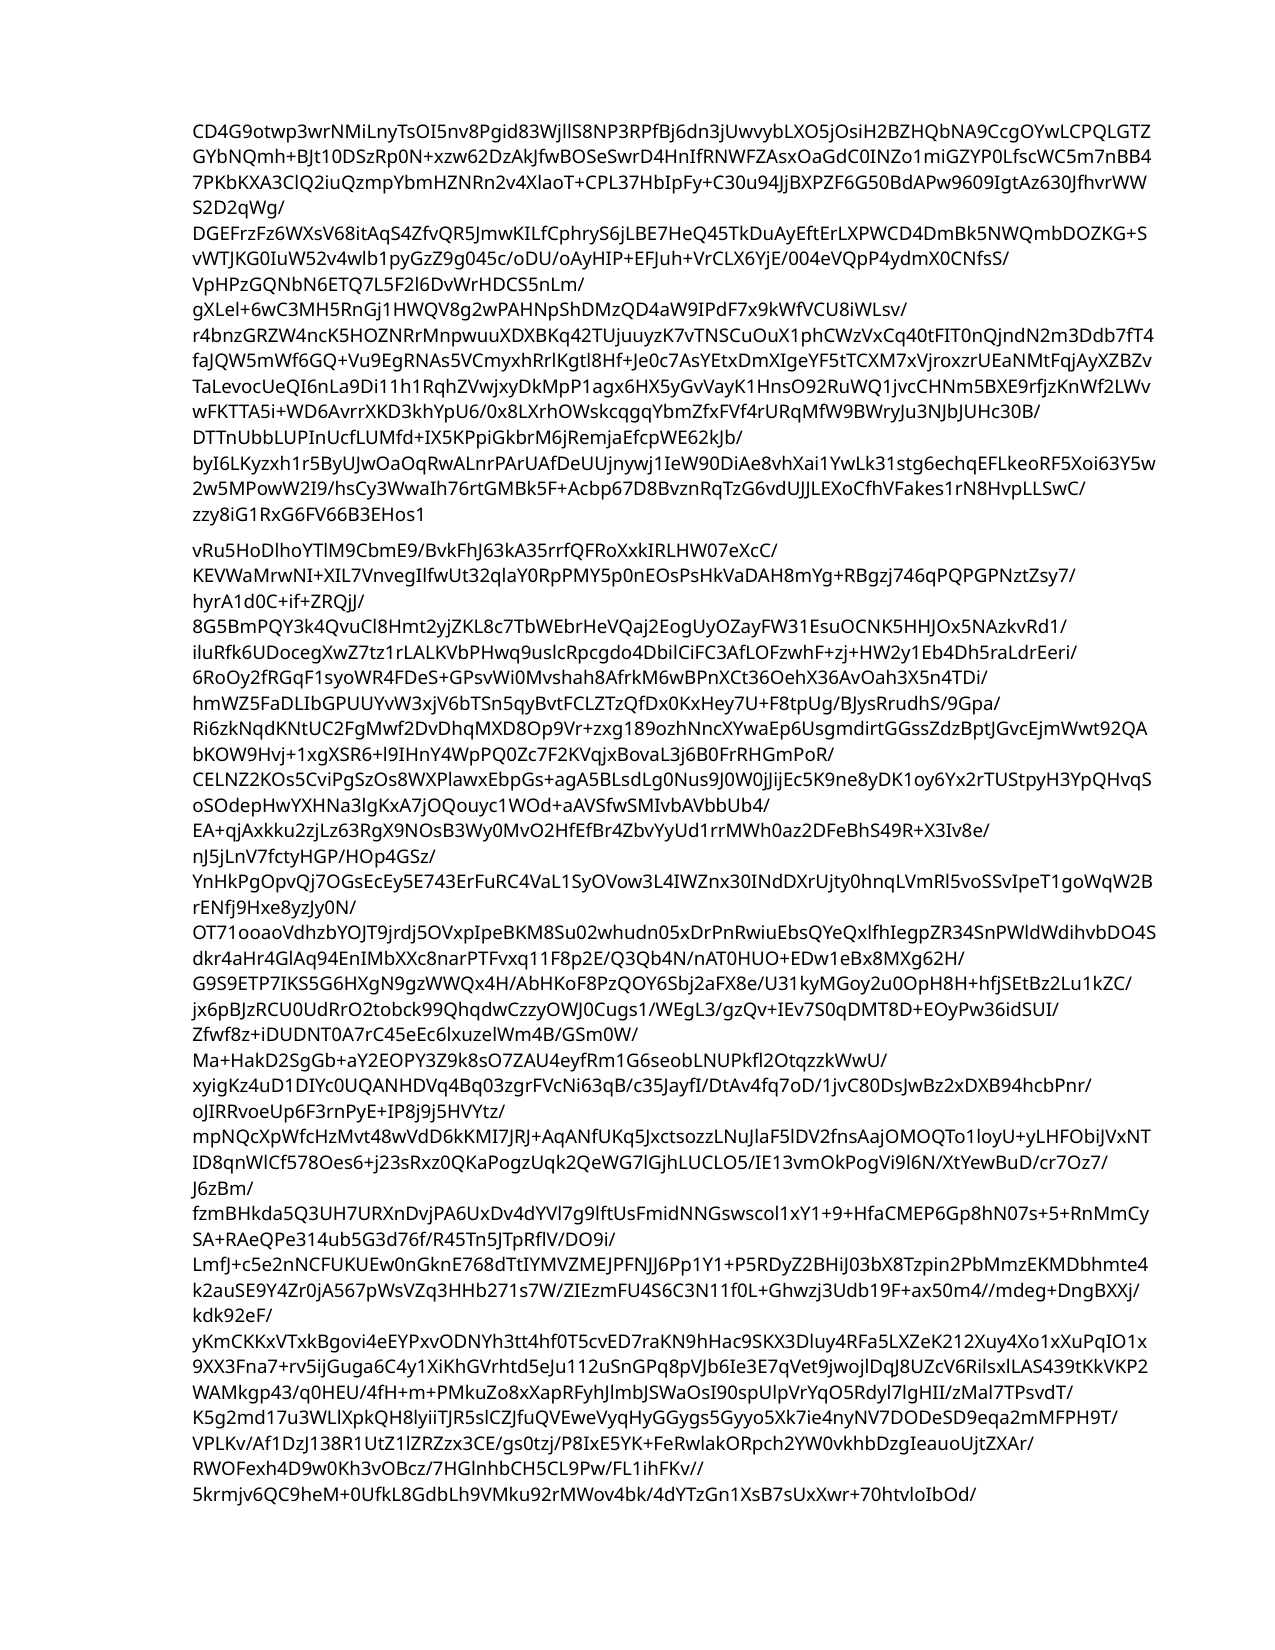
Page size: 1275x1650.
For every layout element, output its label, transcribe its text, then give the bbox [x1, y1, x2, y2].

text CD4G9otwp3wrNMiLnyTsOI5nv8Pgid83WjllS8NP3RPfBj6dn3jUwvybLXO5jOsiH2BZHQbNA9CcgOYwLCPQLGTZGYbNQmh+BJt10DSzRp0N+xzw62DzAkJfwBOSeSwrD4HnIfRNWFZAsxOaGdC0INZo1miGZYP0LfscWC5m7nBB47PKbKXA3ClQ2iuQzmpYbmHZNRn2v4XlaoT+CPL37HbIpFy+C30u94JjBXPZF6G50BdAPw9609IgtAz630JfhvrWWS2D2qWg/DGEFrzFz6WXsV68itAqS4ZfvQR5JmwKILfCphryS6jLBE7HeQ45TkDuAyEftErLXPWCD4DmBk5NWQmbDOZKG+SvWTJKG0IuW52v4wlb1pyGzZ9g045c/oDU/oAyHIP+EFJuh+VrCLX6YjE/004eVQpP4ydmX0CNfsS/VpHPzGQNbN6ETQ7L5F2l6DvWrHDCS5nLm/gXLel+6wC3MH5RnGj1HWQV8g2wPAHNpShDMzQD4aW9IPdF7x9kWfVCU8iWLsv/r4bnzGRZW4ncK5HOZNRrMnpwuuXDXBKq42TUjuuyzK7vTNSCuOuX1phCWzVxCq40tFIT0nQjndN2m3Ddb7fT4faJQW5mWf6GQ+Vu9EgRNAs5VCmyxhRrlKgtl8Hf+Je0c7AsYEtxDmXIgeYF5tTCXM7xVjroxzrUEaNMtFqjAyXZBZvTaLevocUeQI6nLa9Di11h1RqhZVwjxyDkMpP1agx6HX5yGvVayK1HnsO92RuWQ1jvcCHNm5BXE9rfjzKnWf2LWvwFKTTA5i+WD6AvrrXKD3khYpU6/0x8LXrhOWskcqgqYbmZfxFVf4rURqMfW9BWryJu3NJbJUHc30B/DTTnUbbLUPInUcfLUMfd+IX5KPpiGkbrM6jRemjaEfcpWE62kJb/byI6LKyzxh1r5ByUJwOaOqRwALnrPArUAfDeUUjnywj1IeW90DiAe8vhXai1YwLk31stg6echqEFLkeoRF5Xoi63Y5w2w5MPowW2I9/hsCy3WwaIh76rtGMBk5F+Acbp67D8BvznRqTzG6vdUJJLEXoCfhVFakes1rN8HvpLLSwC/zzy8iG1RxG6FV66B3EHos1 [192, 118, 1157, 526]
text vRu5HoDlhoYTlM9CbmE9/BvkFhJ63kA35rrfQFRoXxkIRLHW07eXcC/KEVWaMrwNI+XIL7VnvegIlfwUt32qlaY0RpPMY5p0nEOsPsHkVaDAH8mYg+RBgzj746qPQPGPNztZsy7/hyrA1d0C+if+ZRQjJ/8G5BmPQY3k4QvuCl8Hmt2yjZKL8c7TbWEbrHeVQaj2EogUyOZayFW31EsuOCNK5HHJOx5NAzkvRd1/iluRfk6UDocegXwZ7tz1rLALKVbPHwq9uslcRpcgdo4DbilCiFC3AfLOFzwhF+zj+HW2y1Eb4Dh5raLdrEeri/6RoOy2fRGqF1syoWR4FDeS+GPsvWi0Mvshah8AfrkM6wBPnXCt36OehX36AvOah3X5n4TDi/hmWZ5FaDLIbGPUUYvW3xjV6bTSn5qyBvtFCLZTzQfDx0KxHey7U+F8tpUg/BJysRrudhS/9Gpa/Ri6zkNqdKNtUC2FgMwf2DvDhqMXD8Op9Vr+zxg189ozhNncXYwaEp6UsgmdirtGGssZdzBptJGvcEjmWwt92QAbKOW9Hvj+1xgXSR6+l9IHnY4WpPQ0Zc7F2KVqjxBovaL3j6B0FrRHGmPoR/CELNZ2KOs5CviPgSzOs8WXPlawxEbpGs+agA5BLsdLg0Nus9J0W0jJijEc5K9ne8yDK1oy6Yx2rTUStpyH3YpQHvqSoSOdepHwYXHNa3lgKxA7jOQouyc1WOd+aAVSfwSMIvbAVbbUb4/EA+qjAxkku2zjLz63RgX9NOsB3Wy0MvO2HfEfBr4ZbvYyUd1rrMWh0az2DFeBhS49R+X3Iv8e/nJ5jLnV7fctyHGP/HOp4GSz/YnHkPgOpvQj7OGsEcEy5E743ErFuRC4VaL1SyOVow3L4IWZnx30INdDXrUjty0hnqLVmRl5voSSvIpeT1goWqW2BrENfj9Hxe8yzJy0N/OT71ooaoVdhzbYOJT9jrdj5OVxpIpeBKM8Su02whudn05xDrPnRwiuEbsQYeQxlfhIegpZR34SnPWldWdihvbDO4Sdkr4aHr4GlAq94EnIMbXXc8narPTFvxq11F8p2E/Q3Qb4N/nAT0HUO+EDw1eBx8MXg62H/G9S9ETP7IKS5G6HXgN9gzWWQx4H/AbHKoF8PzQOY6Sbj2aFX8e/U31kyMGoy2u0OpH8H+hfjSEtBz2Lu1kZC/jx6pBJzRCU0UdRrO2tobck99QhqdwCzzyOWJ0Cugs1/WEgL3/gzQv+IEv7S0qDMT8D+EOyPw36idSUI/Zfwf8z+iDUDNT0A7rC45eEc6lxuzelWm4B/GSm0W/Ma+HakD2SgGb+aY2EOPY3Z9k8sO7ZAU4eyfRm1G6seobLNUPkfl2OtqzzkWwU/xyigKz4uD1DIYc0UQANHDVq4Bq03zgrFVcNi63qB/c35JayfI/DtAv4fq7oD/1jvC80DsJwBz2xDXB94hcbPnr/oJIRRvoeUp6F3rnPyE+IP8j9j5HVYtz/mpNQcXpWfcHzMvt48wVdD6kKMI7JRJ+AqANfUKq5JxctsozzLNuJlaF5lDV2fnsAajOMOQTo1loyU+yLHFObiJVxNTID8qnWlCf578Oes6+j23sRxz0QKaPogzUqk2QeWG7lGjhLUCLO5/IE13vmOkPogVi9l6N/XtYewBuD/cr7Oz7/J6zBm/fzmBHkda5Q3UH7URXnDvjPA6UxDv4dYVl7g9lftUsFmidNNGswscol1xY1+9+HfaCMEP6Gp8hN07s+5+RnMmCySA+RAeQPe314ub5G3d76f/R45Tn5JTpRflV/DO9i/LmfJ+c5e2nNCFUKUEw0nGknE768dTtIYMVZMEJPFNJJ6Pp1Y1+P5RDyZ2BHiJ03bX8Tzpin2PbMmzEKMDbhmte4k2auSE9Y4Zr0jA567pWsVZq3HHb271s7W/ZIEzmFU4S6C3N11f0L+Ghwzj3Udb19F+ax50m4//mdeg+DngBXXj/kdk92eF/yKmCKKxVTxkBgovi4eEYPxvODNYh3tt4hf0T5cvED7raKN9hHac9SKX3Dluy4RFa5LXZeK212Xuy4Xo1xXuPqIO1x9XX3Fna7+rv5ijGuga6C4y1XiKhGVrhtd5eJu112uSnGPq8pVJb6Ie3E7qVet9jwojlDqJ8UZcV6RilsxlLAS439tKkVKP2WAMkgp43/q0HEU/4fH+m+PMkuZo8xXapRFyhJlmbJSWaOsI90spUlpVrYqO5Rdyl7lgHII/zMal7TPsvdT/K5g2md17u3WLlXpkQH8lyiiTJR5slCZJfuQVEweVyqHyGGygs5Gyyo5Xk7ie4nyNV7DODeSD9eqa2mMFPH9T/VPLKv/Af1DzJ138R1UtZ1lZRZzx3CE/gs0tzj/P8IxE5YK+FeRwlakORpch2YW0vkhbDzgIeauoUjtZXAr/RWOFexh4D9w0Kh3vOBcz/7HGlnhbCH5CL9Pw/FL1ihFKv//5krmjv6QC9heM+0UfkL8GdbLh9VMku92rMWov4bk/4dYTzGn1XsB7sUxXwr+70htvloIbOd/ [192, 537, 1157, 1507]
